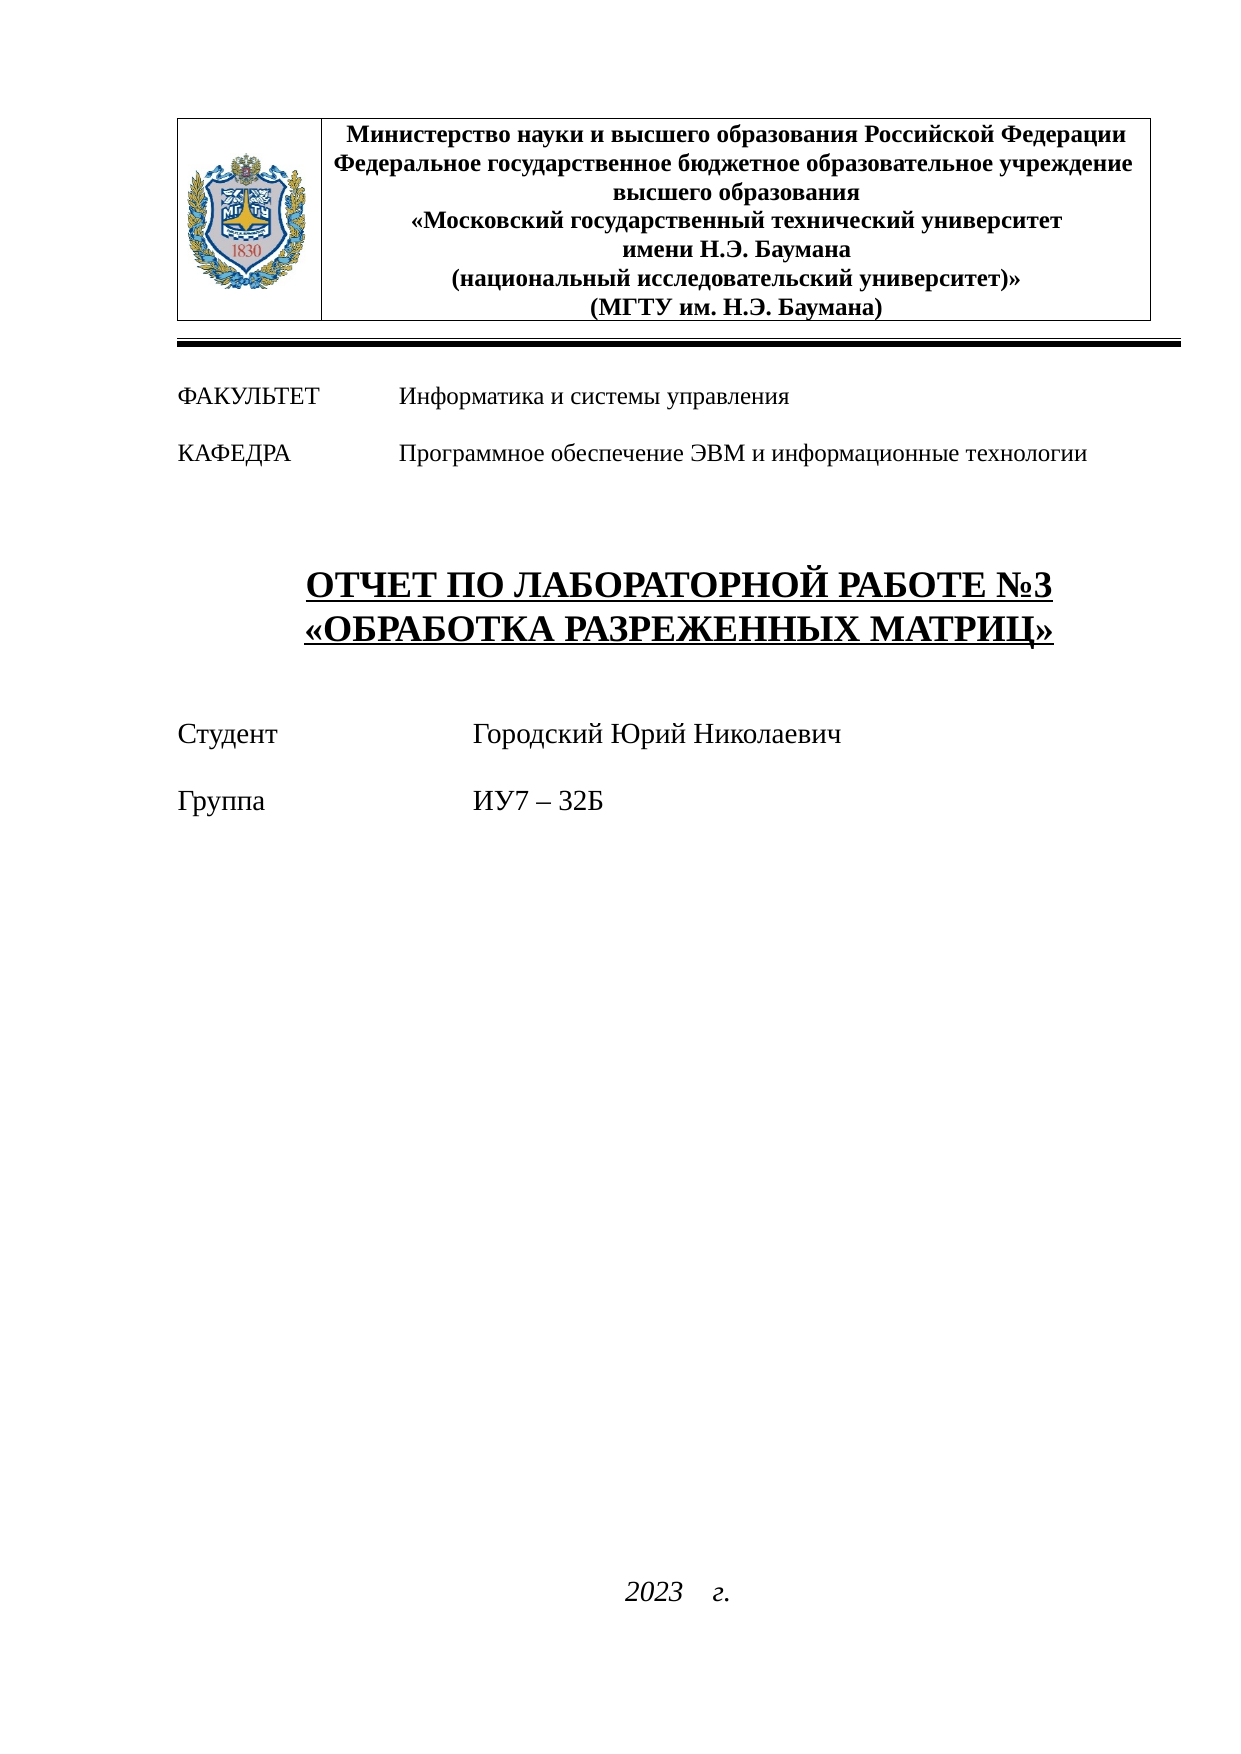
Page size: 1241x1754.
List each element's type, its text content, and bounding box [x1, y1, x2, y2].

text ФАКУЛЬТЕТ Информатика и системы управления [177, 381, 1181, 409]
text ОТЧЕТ ПО ЛАБОРАТОРНОЙ РАБОТЕ №3 «ОБРАБОТКА РАЗРЕЖЕННЫХ МАТРИЦ» [177, 563, 1181, 649]
text Студент Городский Юрий Николаевич [177, 716, 1181, 750]
table_header Министерство науки и высшего образования Российской Федерации Федеральное государственное бюджетное образовательное учреждение высшего образования «Московский государственный технический университет имени Н.Э. Баумана (национальный исследовательский университет)» (МГТУ им. Н.Э. Баумана) [322, 119, 1150, 320]
text КАФЕДРА Программное обеспечение ЭВМ и информационные технологии [177, 438, 1181, 467]
text Группа ИУ7 – 32Б [177, 783, 1181, 817]
picture [196, 153, 307, 290]
table_header [178, 119, 321, 320]
text 2023 г. [177, 1574, 1181, 1607]
